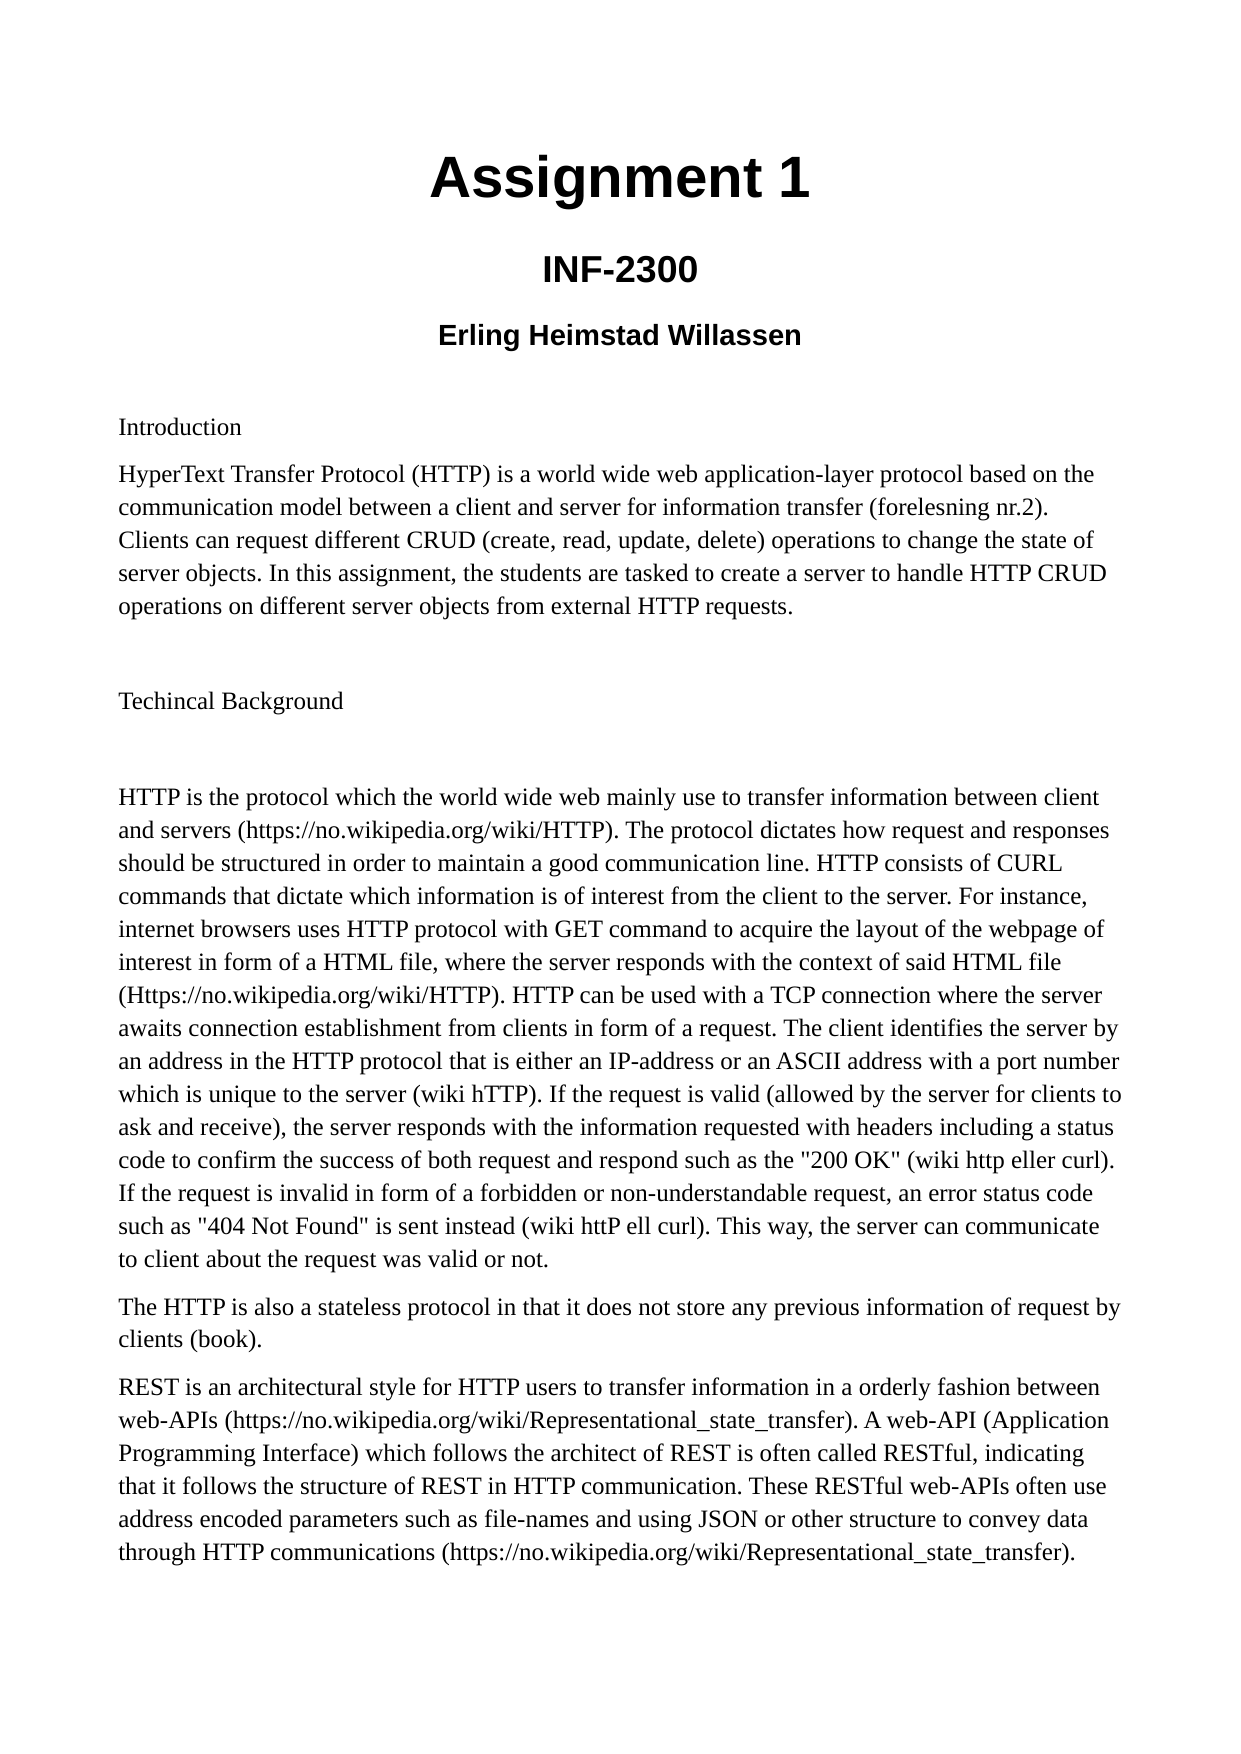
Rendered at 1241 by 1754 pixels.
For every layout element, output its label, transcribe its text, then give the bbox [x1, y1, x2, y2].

text HyperText Transfer Protocol (HTTP) is a world wide web application-layer protocol based on the communication model between a client and server for information transfer (forelesning nr.2). Clients can request different CRUD (create, read, update, delete) operations to change the state of server objects. In this assignment, the students are tasked to create a server to handle HTTP CRUD operations on different server objects from external HTTP requests. [118, 459, 1122, 620]
text HTTP is the protocol which the world wide web mainly use to transfer information between client and servers (https://no.wikipedia.org/wiki/HTTP). The protocol dictates how request and responses should be structured in order to maintain a good communication line. HTTP consists of CURL commands that dictate which information is of interest from the client to the server. For instance, internet browsers uses HTTP protocol with GET command to acquire the layout of the webpage of interest in form of a HTML file, where the server responds with the context of said HTML file (Https://no.wikipedia.org/wiki/HTTP). HTTP can be used with a TCP connection where the server awaits connection establishment from clients in form of a request. The client identifies the server by an address in the HTTP protocol that is either an IP-address or an ASCII address with a port number which is unique to the server (wiki hTTP). If the request is valid (allowed by the server for clients to ask and receive), the server responds with the information requested with headers including a status code to confirm the success of both request and respond such as the "200 OK" (wiki http eller curl). If the request is invalid in form of a forbidden or non-understandable request, an error status code such as "404 Not Found" is sent instead (wiki httP ell curl). This way, the server can communicate to client about the request was valid or not. [118, 782, 1122, 1273]
text REST is an architectural style for HTTP users to transfer information in a orderly fashion between web-APIs (https://no.wikipedia.org/wiki/Representational_state_transfer). A web-API (Application Programming Interface) which follows the architect of REST is often called RESTful, indicating that it follows the structure of REST in HTTP communication. These RESTful web-APIs often use address encoded parameters such as file-names and using JSON or other structure to convey data through HTTP communications (https://no.wikipedia.org/wiki/Representational_state_transfer). [118, 1372, 1122, 1566]
subtitle INF-2300 [118, 248, 1122, 291]
text Techincal Background [118, 686, 1122, 715]
title Assignment 1 [118, 143, 1122, 210]
subtitle Erling Heimstad Willassen [118, 318, 1122, 351]
text Introduction [118, 412, 1122, 440]
text The HTTP is also a stateless protocol in that it does not store any previous information of request by clients (book). [118, 1292, 1122, 1353]
